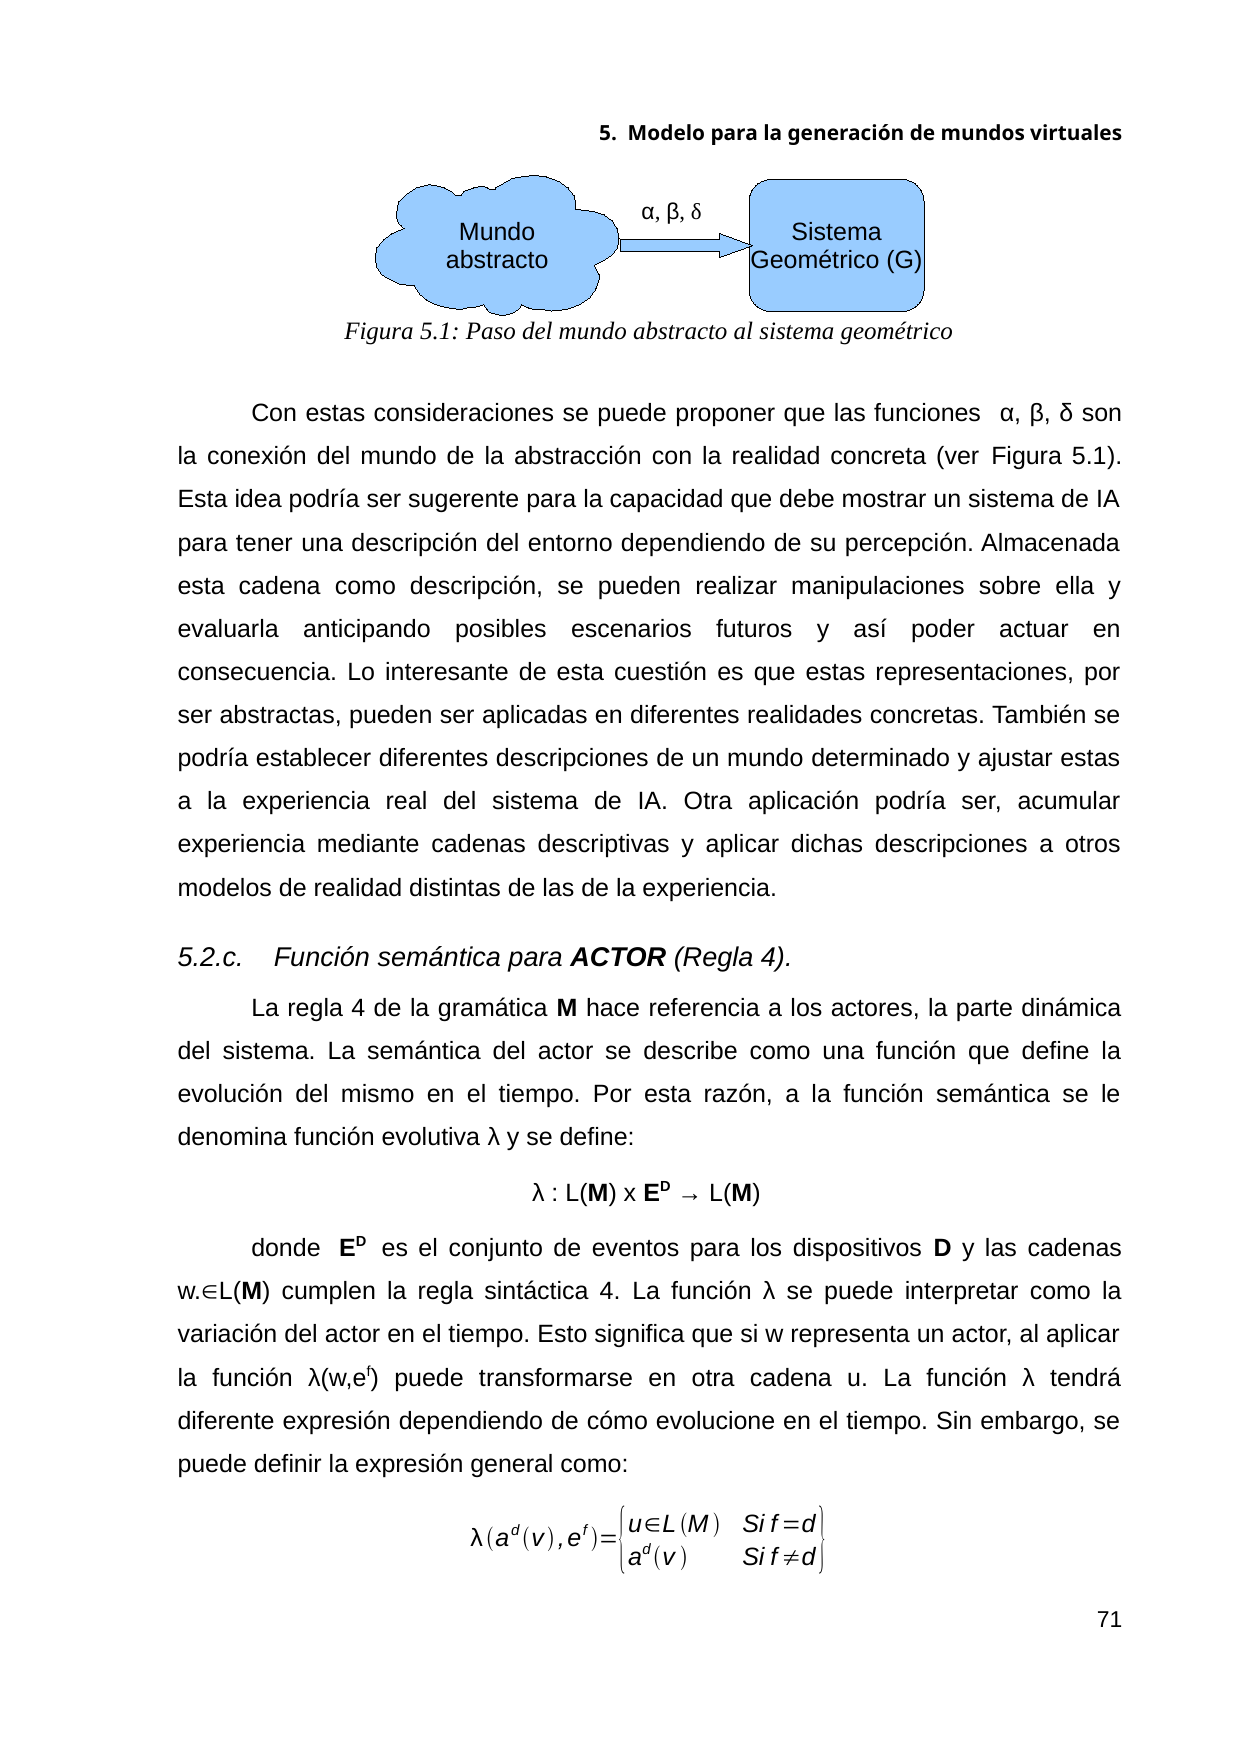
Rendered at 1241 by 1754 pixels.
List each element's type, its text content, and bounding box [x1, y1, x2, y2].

text donde ED es el conjunto de eventos para los dispositivos D y las cadenas w.∈L(M) cumplen la regla sintáctica 4. La función λ se puede interpretar como la variación del actor en el tiempo. Esto significa que si w representa un actor, al aplicar la función λ(w,ef) puede transformarse en otra cadena u. La función λ tendrá diferente expresión dependiendo de cómo evolucione en el tiempo. Sin embargo, se puede definir la expresión general como: [177, 1233, 1122, 1478]
text Figura 5.1: Paso del mundo abstracto al sistema geométrico [317, 189, 983, 344]
text λ : L(M) x ED → L(M) [177, 1177, 1122, 1206]
subtitle Función semántica para ACTOR (Regla 4). [177, 941, 1122, 972]
text La regla 4 de la gramática M hace referencia a los actores, la parte dinámica del sistema. La semántica del actor se describe como una función que define la evolución del mismo en el tiempo. Por esta razón, a la función semántica se le denomina función evolutiva λ y se define: [177, 992, 1122, 1151]
text Con estas consideraciones se puede proponer que las funciones α, β, δ son la conexión del mundo de la abstracción con la realidad concreta (ver Figura 5.1). Esta idea podría ser sugerente para la capacidad que debe mostrar un sistema de IA para tener una descripción del entorno dependiendo de su percepción. Almacenada esta cadena como descripción, se pueden realizar manipulaciones sobre ella y evaluarla anticipando posibles escenarios futuros y así poder actuar en consecuencia. Lo interesante de esta cuestión es que estas representaciones, por ser abstractas, pueden ser aplicadas en diferentes realidades concretas. También se podría establecer diferentes descripciones de un mundo determinado y ajustar estas a la experiencia real del sistema de IA. Otra aplicación podría ser, acumular experiencia mediante cadenas descriptivas y aplicar dichas descripciones a otros modelos de realidad distintas de las de la experiencia. [177, 398, 1122, 901]
